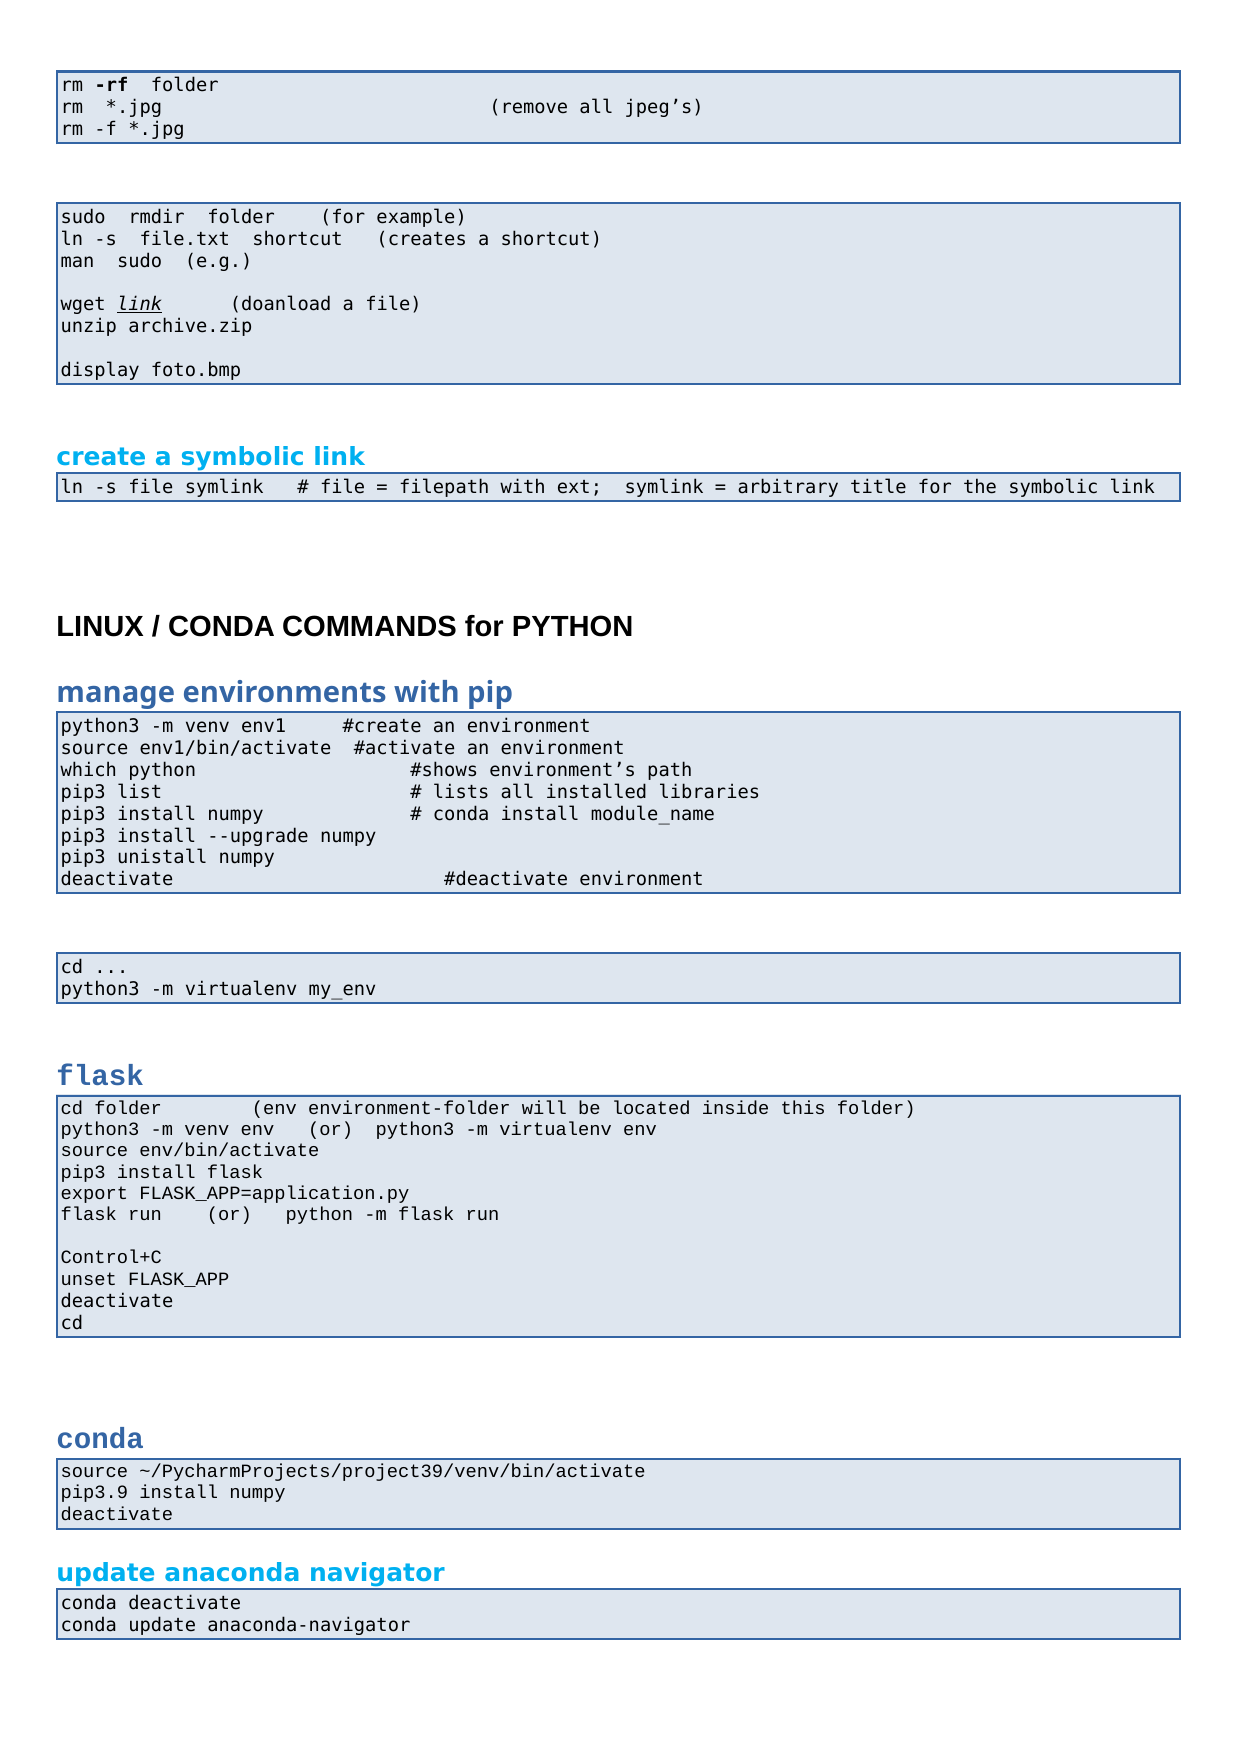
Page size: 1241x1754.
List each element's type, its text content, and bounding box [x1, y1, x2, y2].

text unset FLASK_APP [58, 1265, 1179, 1286]
text pip3 install --upgrade numpy [58, 820, 1179, 842]
text deactivate #deactivate environment [58, 864, 1179, 892]
text pip3 list # lists all installed libraries [58, 777, 1179, 798]
title manage environments with pip [56, 671, 1181, 711]
text which python #shows environment’s path [58, 755, 1179, 777]
text cd [58, 1308, 1179, 1336]
text cd folder (env environment-folder will be located inside this folder) [58, 1097, 1179, 1116]
title create a symbolic link [56, 443, 1181, 472]
text pip3.9 install numpy [58, 1479, 1179, 1500]
text pip3 install flask [58, 1158, 1179, 1179]
title update anaconda navigator [56, 1558, 1181, 1588]
text source env1/bin/activate #activate an environment [58, 733, 1179, 755]
text deactivate [58, 1286, 1179, 1308]
text sudo rmdir folder (for example) [58, 204, 1179, 224]
text export FLASK_APP=application.py [58, 1179, 1179, 1201]
text pip3 unistall numpy [58, 842, 1179, 864]
title flask [56, 1061, 1181, 1094]
text rm *.jpg (remove all jpeg’s) [58, 92, 1179, 114]
text flask run (or) python -m flask run [58, 1201, 1179, 1222]
text cd ... [58, 954, 1179, 974]
text unzip archive.zip [58, 311, 1179, 333]
text wget link (doanload a file) [58, 289, 1179, 311]
text ln -s file symlink # file = filepath with ext; symlink = arbitrary title for the symbolic link [58, 474, 1179, 500]
text rm -rf folder [58, 73, 1179, 92]
text conda deactivate [58, 1590, 1179, 1609]
text rm -f *.jpg [58, 114, 1179, 142]
title conda [56, 1425, 1181, 1458]
text python3 -m virtualenv my_env [58, 974, 1179, 1002]
text ln -s file.txt shortcut (creates a shortcut) [58, 224, 1179, 246]
text python3 -m venv env1 #create an environment [58, 713, 1179, 733]
text pip3 install numpy # conda install module_name [58, 798, 1179, 820]
text python3 -m venv env (or) python3 -m virtualenv env [58, 1116, 1179, 1137]
text source ~/PycharmProjects/project39/venv/bin/activate [58, 1460, 1179, 1479]
text man sudo (e.g.) [58, 246, 1179, 267]
text deactivate [58, 1500, 1179, 1528]
text display foto.bmp [58, 355, 1179, 383]
text Control+C [58, 1244, 1179, 1265]
subtitle LINUX / CONDA COMMANDS for PYTHON [56, 609, 1181, 643]
text conda update anaconda-navigator [58, 1609, 1179, 1638]
text source env/bin/activate [58, 1137, 1179, 1158]
